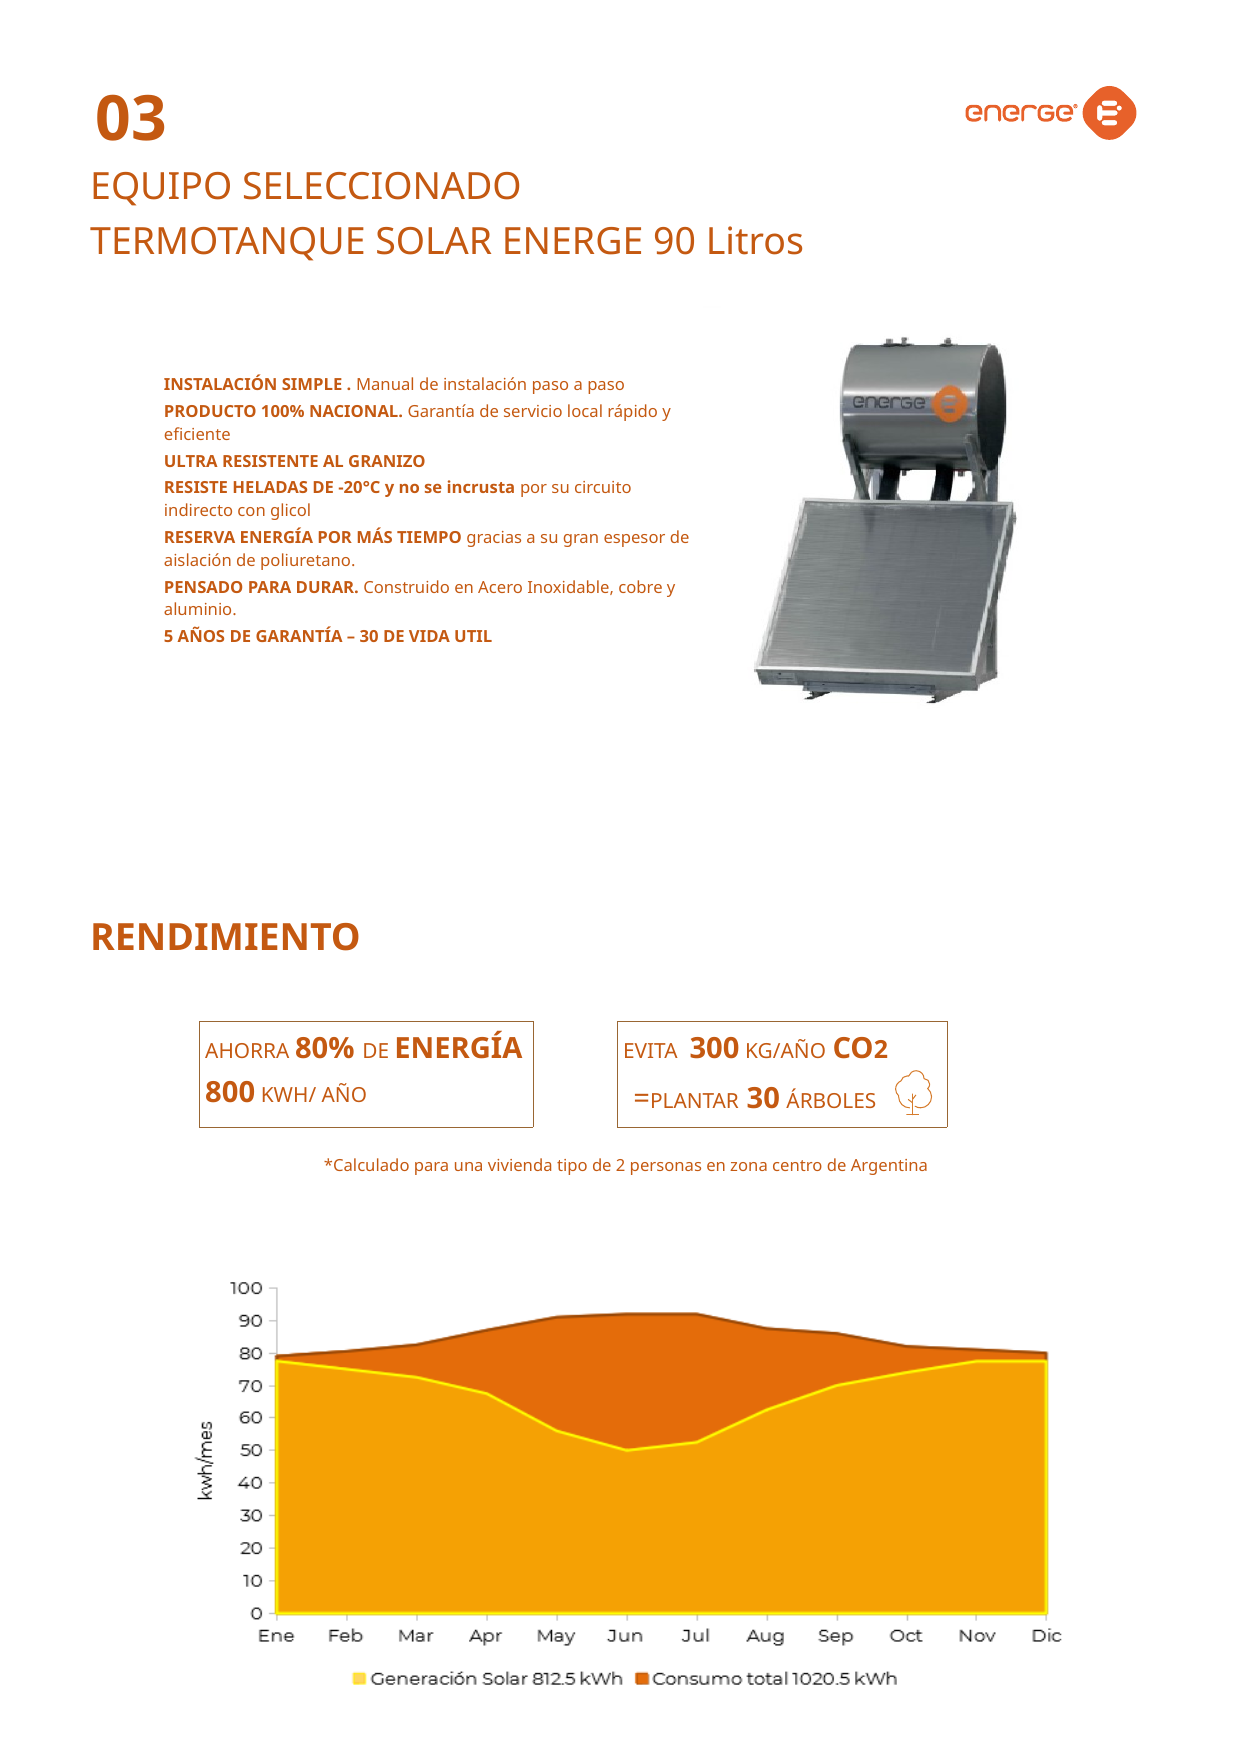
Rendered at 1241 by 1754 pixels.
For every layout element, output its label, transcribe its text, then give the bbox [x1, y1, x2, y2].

text [1082, 373, 1162, 395]
text [1082, 476, 1162, 521]
picture [702, 306, 1082, 718]
text TERMOTANQUE SOLAR ENERGE 90 Litros [90, 214, 1162, 265]
picture [162, 1268, 1090, 1694]
text [1082, 399, 1162, 445]
text PENSADO PARA DURAR. Construido en Acero Inoxidable, cobre y aluminio. [164, 575, 702, 621]
table_header [534, 1021, 617, 1127]
text [1082, 449, 1162, 472]
text PRODUCTO 100% NACIONAL. Garantía de servicio local rápido y eficiente [164, 399, 702, 445]
text INSTALACIÓN SIMPLE . Manual de instalación paso a paso [164, 373, 702, 395]
text RESISTE HELADAS DE -20°C y no se incrusta por su circuito indirecto con glicol [164, 476, 702, 521]
text ULTRA RESISTENTE AL GRANIZO [164, 449, 702, 472]
table_header AHORRA 80% DE ENERGÍA 800 KWH/ AÑO [200, 1022, 533, 1127]
text *Calculado para una vivienda tipo de 2 personas en zona centro de Argentina [90, 1154, 1162, 1177]
text [1082, 526, 1162, 571]
text [1082, 575, 1162, 621]
text RESERVA ENERGÍA POR MÁS TIEMPO gracias a su gran espesor de aislación de poliuretano. [164, 526, 702, 571]
text 5 AÑOS DE GARANTÍA – 30 DE VIDA UTIL [164, 625, 702, 647]
table_header EVITA 300 KG/AÑO CO2 =PLANTAR 30 ÁRBOLES [618, 1022, 947, 1127]
text EQUIPO SELECCIONADO [90, 159, 1162, 210]
text [1082, 625, 1162, 647]
text RENDIMIENTO [90, 911, 1162, 962]
